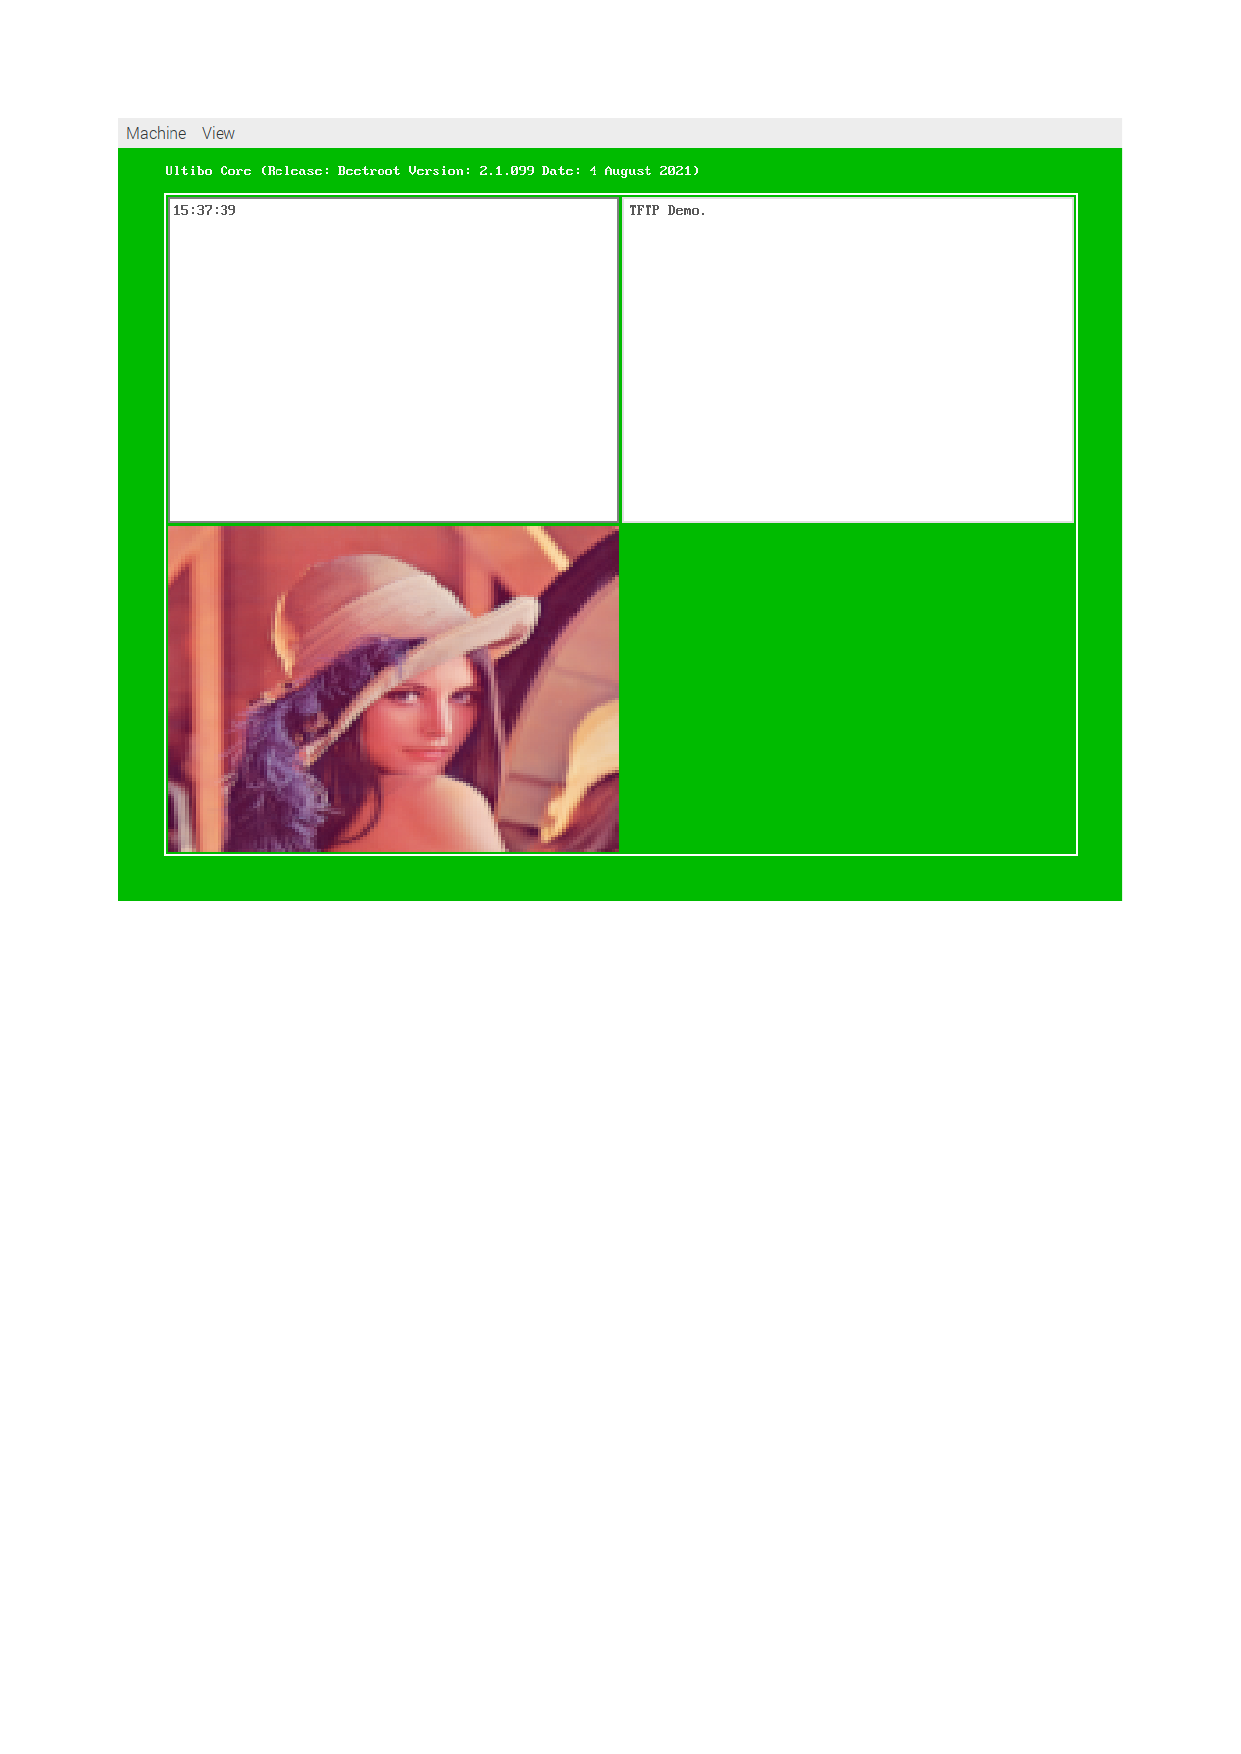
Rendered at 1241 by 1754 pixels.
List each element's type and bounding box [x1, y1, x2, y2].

picture [118, 118, 1123, 901]
